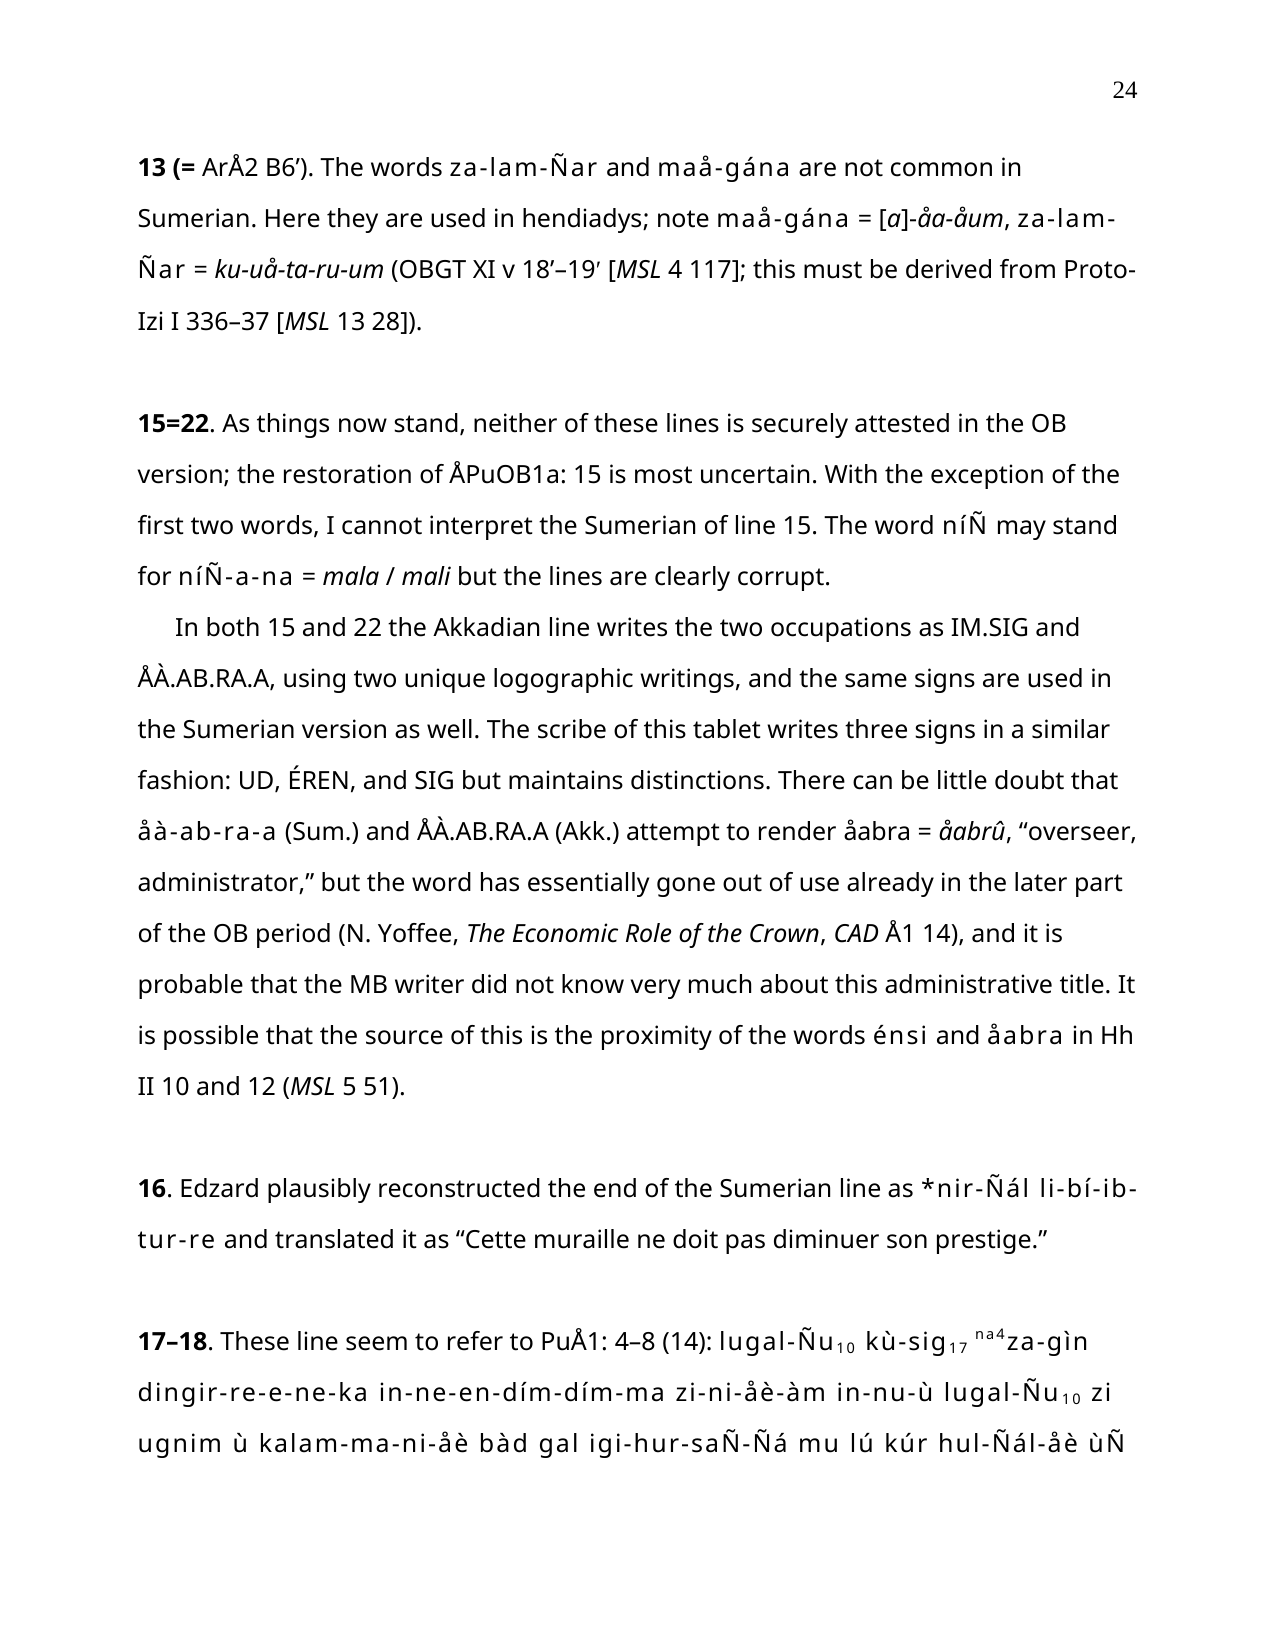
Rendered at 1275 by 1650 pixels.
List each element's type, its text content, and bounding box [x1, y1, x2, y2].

text 13 (= ArÅ2 B6’). The words za-lam-Ñar and maå-gána are not common in Sumerian. Here they are used in hendiadys; note maå-gána = [a]-åa-åum, za-lam-Ñar = ku-uå-ta-ru-um (OBGT XI v 18’–19′ [MSL 4 117]; this must be derived from Proto-Izi I 336–37 [MSL 13 28]). [137, 150, 1138, 337]
text In both 15 and 22 the Akkadian line writes the two occupations as IM.SIG and ÅÀ.AB.RA.A, using two unique logographic writings, and the same signs are used in the Sumerian version as well. The scribe of this tablet writes three signs in a similar fashion: UD, ÉREN, and SIG but maintains distinctions. There can be little doubt that åà-ab-ra-a (Sum.) and ÅÀ.AB.RA.A (Akk.) attempt to render åabra = åabrû, “overseer, administrator,” but the word has essentially gone out of use already in the later part of the OB period (N. Yoffee, The Economic Role of the Crown, CAD Å1 14), and it is probable that the MB writer did not know very much about this administrative title. It is possible that the source of this is the proximity of the words énsi and åabra in Hh II 10 and 12 (MSL 5 51). [137, 609, 1138, 1103]
text 17–18. These line seem to refer to PuÅ1: 4–8 (14): lugal-Ñu10 kù-sig17 na4za-gìn dingir-re-e-ne-ka ­in-ne-en-dím-dím-ma zi-ni-åè-àm in-nu-ù lugal-Ñu10 zi ugnim ù kalam-ma-ni-åè bàd gal igi-hur-saÑ-Ñá mu lú kúr hul-Ñál-åè ùÑ [137, 1324, 1138, 1460]
text 16. Edzard plausibly reconstructed the end of the Sumerian line as *nir-Ñál li-bí-ib-tur-re and translated it as “Cette muraille ne doit pas diminuer son prestige.” [137, 1171, 1138, 1256]
text 15=22. As things now stand, neither of these lines is securely attested in the OB version; the restoration of ÅPuOB1a: 15 is most uncertain. With the exception of the first two words, I cannot interpret the Sumerian of line 15. The word níÑ may stand for níÑ-a-na = mala / mali but the lines are clearly corrupt. [137, 405, 1138, 592]
